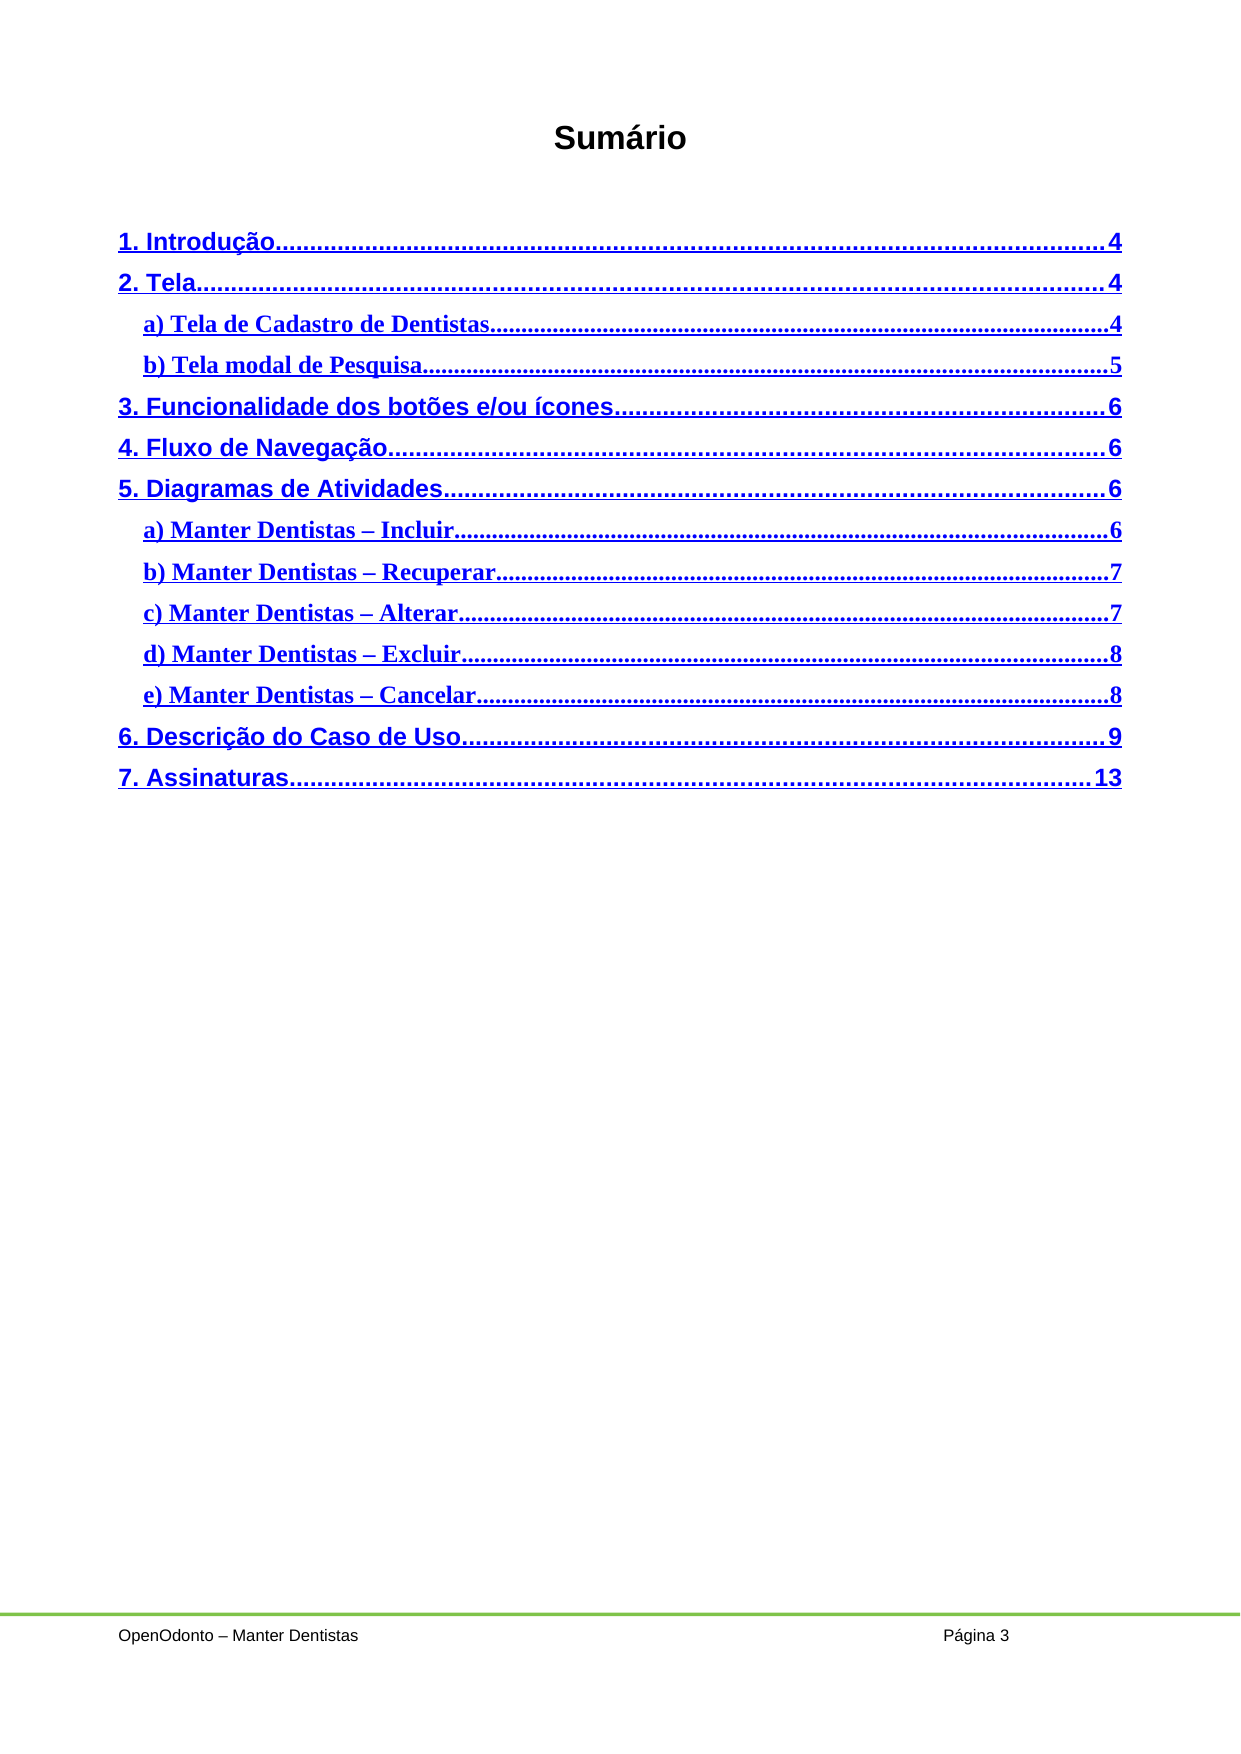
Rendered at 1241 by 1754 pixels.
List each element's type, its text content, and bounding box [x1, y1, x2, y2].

text b) Tela modal de Pesquisa 5 [143, 350, 1122, 375]
text 6. Descrição do Caso de Uso 9 [118, 722, 1122, 746]
text 7. Assinaturas 13 [118, 763, 1122, 788]
text 1. Introdução 4 [118, 227, 1122, 251]
text c) Manter Dentistas – Alterar 7 [143, 598, 1122, 623]
text 5. Diagramas de Atividades 6 [118, 474, 1122, 499]
text a) Tela de Cadastro de Dentistas 4 [143, 309, 1122, 334]
text 3. Funcionalidade dos botões e/ou ícones 6 [118, 392, 1122, 416]
text 2. Tela 4 [118, 268, 1122, 293]
text b) Manter Dentistas – Recuperar 7 [143, 557, 1122, 582]
text 4. Fluxo de Navegação 6 [118, 433, 1122, 458]
text a) Manter Dentistas – Incluir 6 [143, 515, 1122, 540]
text d) Manter Dentistas – Excluir 8 [143, 639, 1122, 664]
text e) Manter Dentistas – Cancelar 8 [143, 680, 1122, 705]
title Sumário [118, 118, 1122, 157]
